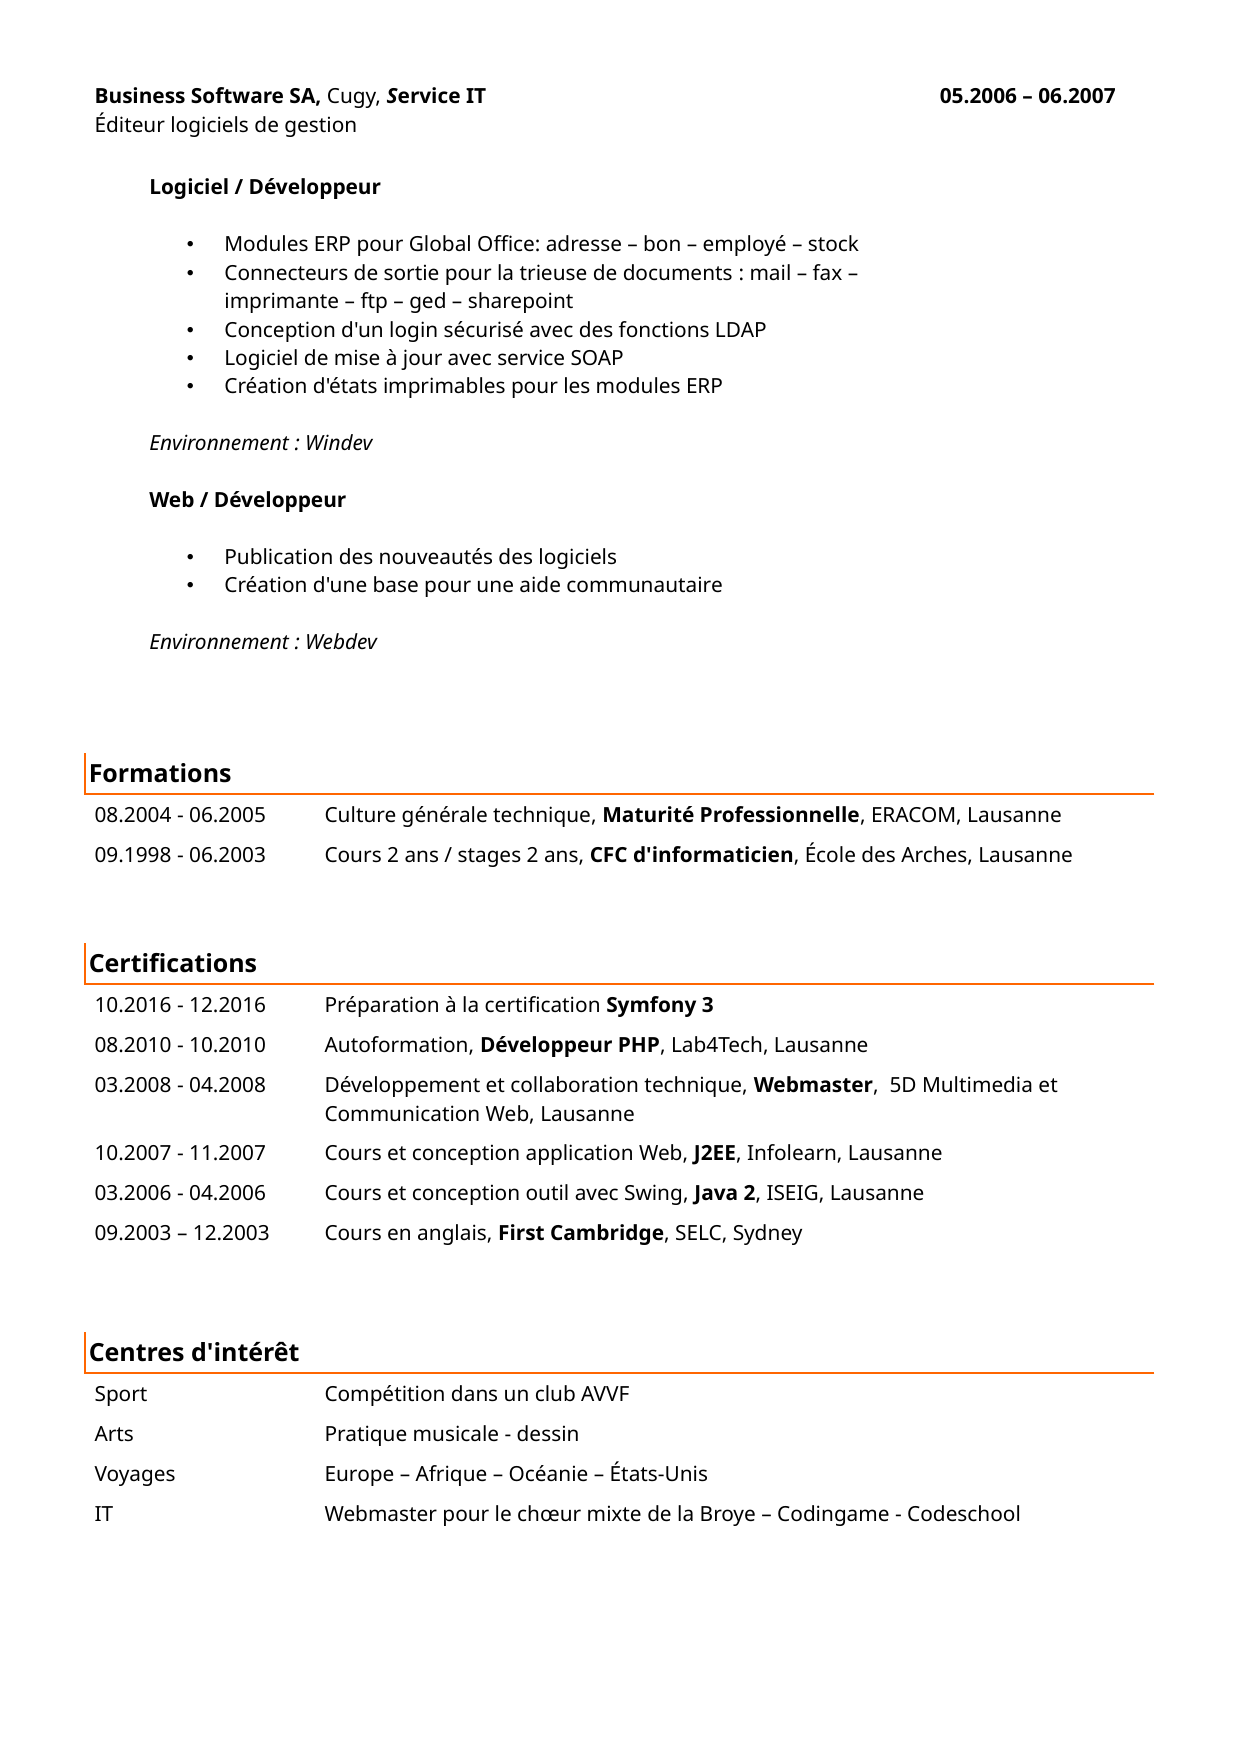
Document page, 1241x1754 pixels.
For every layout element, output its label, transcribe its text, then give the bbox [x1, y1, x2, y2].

table_cell Autoformation, Développeur PHP, Lab4Tech, Lausanne [319, 1025, 1151, 1064]
table_header 05.2006 – 06.2007 [934, 76, 1151, 667]
table_header Sport [89, 1374, 319, 1414]
table_cell Développement et collaboration technique, Webmaster, 5D Multimedia et Communication Web, Lausanne [319, 1065, 1151, 1133]
table_header Culture générale technique, Maturité Professionnelle, ERACOM, Lausanne [319, 795, 1151, 835]
table_cell 03.2006 - 04.2006 [89, 1173, 319, 1213]
table_header Business Software SA, Cugy, Service IT Éditeur logiciels de gestion [89, 76, 934, 667]
table_cell 09.1998 - 06.2003 [89, 835, 319, 903]
table_header Logiciel / Développeur Modules ERP pour Global Office: adresse – bon – employé – stock Connecteurs de sortie pour la trieuse de documents : mail – fax – imprimante – ftp – ged – sharepoint Conception d'un login sécurisé avec des fonctions LDAP Logiciel de mise à jour avec service SOAP Création d'états imprimables pour les modules ERP Environnement : Windev Web / Développeur Publication des nouveautés des logiciels Création d'une base pour une aide communautaire Environnement : Webdev [144, 167, 928, 662]
table_cell Voyages [89, 1454, 319, 1493]
title Formations [86, 753, 1154, 793]
table_header Préparation à la certification Symfony 3 [319, 985, 1151, 1024]
table_header Compétition dans un club AVVF [319, 1374, 1151, 1414]
table_header 10.2016 - 12.2016 [89, 985, 319, 1024]
table_cell 08.2010 - 10.2010 [89, 1025, 319, 1064]
table_cell Cours en anglais, First Cambridge, SELC, Sydney [319, 1213, 1151, 1252]
table_cell Arts [89, 1414, 319, 1454]
table_cell 03.2008 - 04.2008 [89, 1065, 319, 1133]
title Centres d'intérêt [86, 1332, 1154, 1372]
table_cell Europe – Afrique – Océanie – États-Unis [319, 1454, 1151, 1493]
table_header 08.2004 - 06.2005 [89, 795, 319, 835]
table_cell Cours et conception application Web, J2EE, Infolearn, Lausanne [319, 1133, 1151, 1173]
table_cell Webmaster pour le chœur mixte de la Broye – Codingame - Codeschool [319, 1494, 1151, 1533]
title Certifications [86, 943, 1154, 983]
table_cell IT [89, 1494, 319, 1533]
table_cell Cours et conception outil avec Swing, Java 2, ISEIG, Lausanne [319, 1173, 1151, 1213]
table_cell 10.2007 - 11.2007 [89, 1133, 319, 1173]
table_cell 09.2003 – 12.2003 [89, 1213, 319, 1252]
table_cell Pratique musicale - dessin [319, 1414, 1151, 1454]
table_cell Cours 2 ans / stages 2 ans, CFC d'informaticien, École des Arches, Lausanne [319, 835, 1151, 903]
